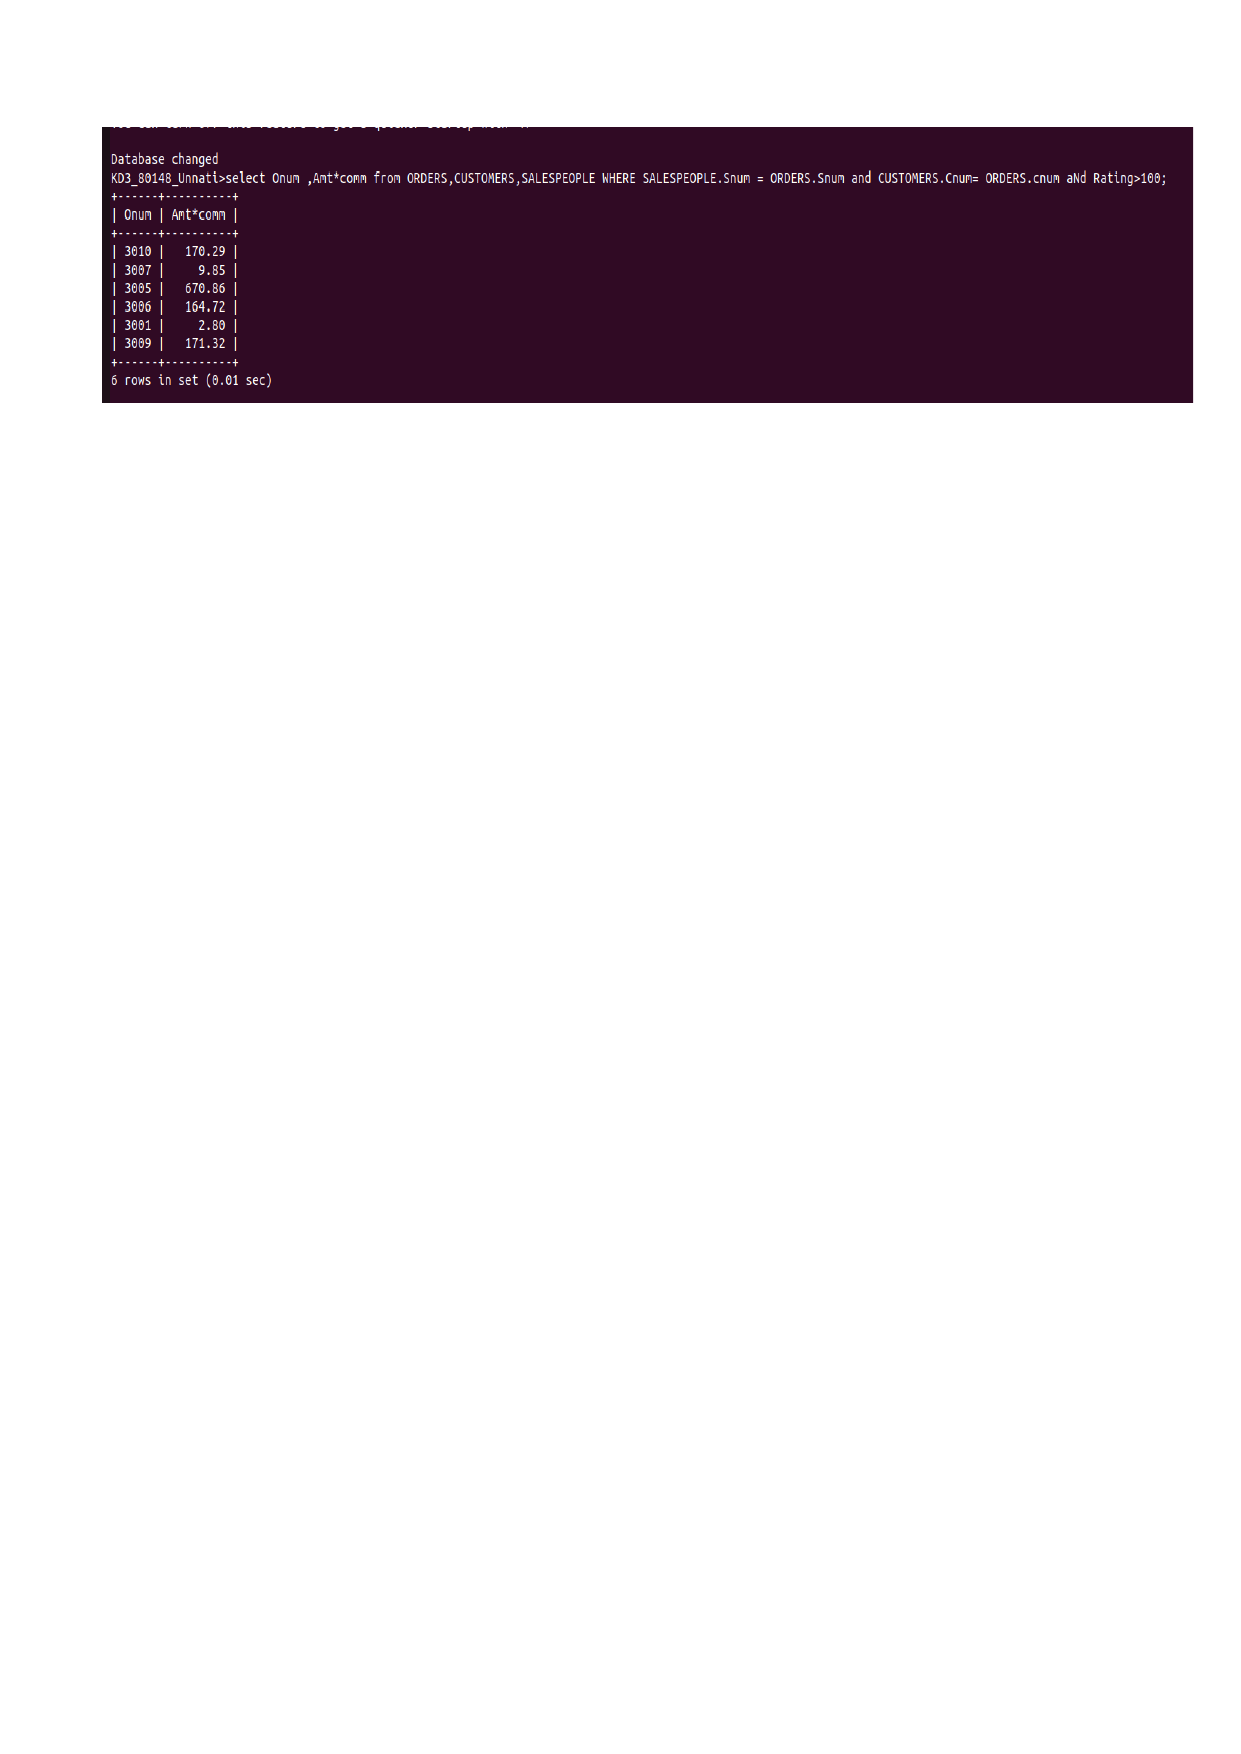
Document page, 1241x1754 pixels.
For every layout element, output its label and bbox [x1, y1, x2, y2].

picture [102, 127, 1194, 403]
